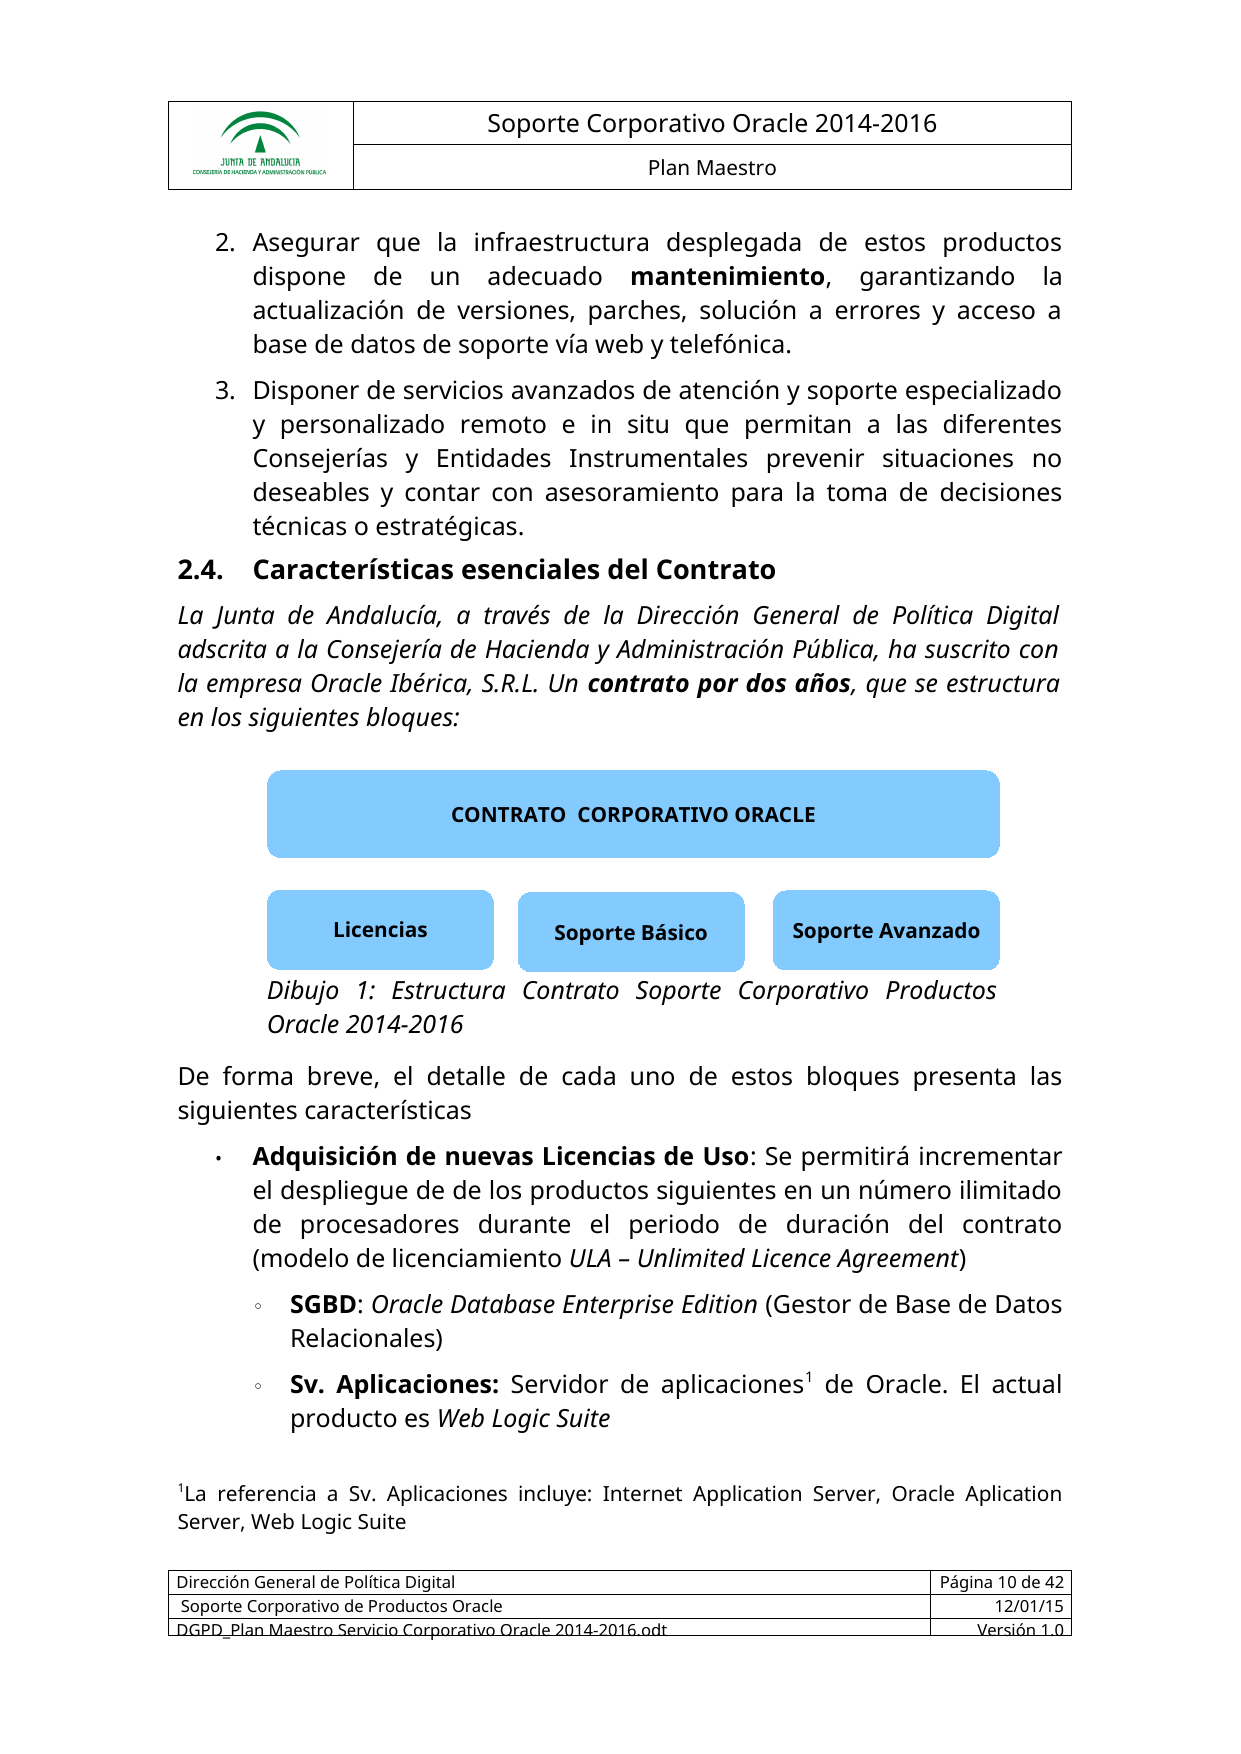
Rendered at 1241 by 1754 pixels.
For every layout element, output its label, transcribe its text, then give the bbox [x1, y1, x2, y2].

list Asegurar que la infraestructura desplegada de estos productos dispone de un adecuado mantenimiento, garantizando la actualización de versiones, parches, solución a errores y acceso a base de datos de soporte vía web y telefónica. [215, 224, 1063, 361]
picture [192, 110, 327, 175]
list Adquisición de nuevas Licencias de Uso: Se permitirá incrementar el despliegue de de los productos siguientes en un número ilimitado de procesadores durante el periodo de duración del contrato (modelo de licenciamiento ULA – Unlimited Licence Agreement) [215, 1138, 1063, 1275]
text De forma breve, el detalle de cada uno de estos bloques presenta las siguientes características [177, 883, 1063, 1127]
subtitle Características esenciales del Contrato [177, 554, 1063, 586]
list La referencia a Sv. Aplicaciones incluye: Internet Application Server, Oracle Aplication Server, Web Logic Suite [177, 1479, 1063, 1536]
list SGBD: Oracle Database Enterprise Edition (Gestor de Base de Datos Relacionales) [252, 1287, 1063, 1355]
list Sv. Aplicaciones: Servidor de aplicaciones de Oracle. El actual producto es Web Logic Suite [252, 1366, 1063, 1434]
text Dibujo 1: Estructura Contrato Soporte Corporativo Productos Oracle 2014-2016 [267, 913, 1001, 1041]
list Disponer de servicios avanzados de atención y soporte especializado y personalizado remoto e in situ que permitan a las diferentes Consejerías y Entidades Instrumentales prevenir situaciones no deseables y contar con asesoramiento para la toma de decisiones técnicas o estratégicas. [215, 372, 1063, 543]
